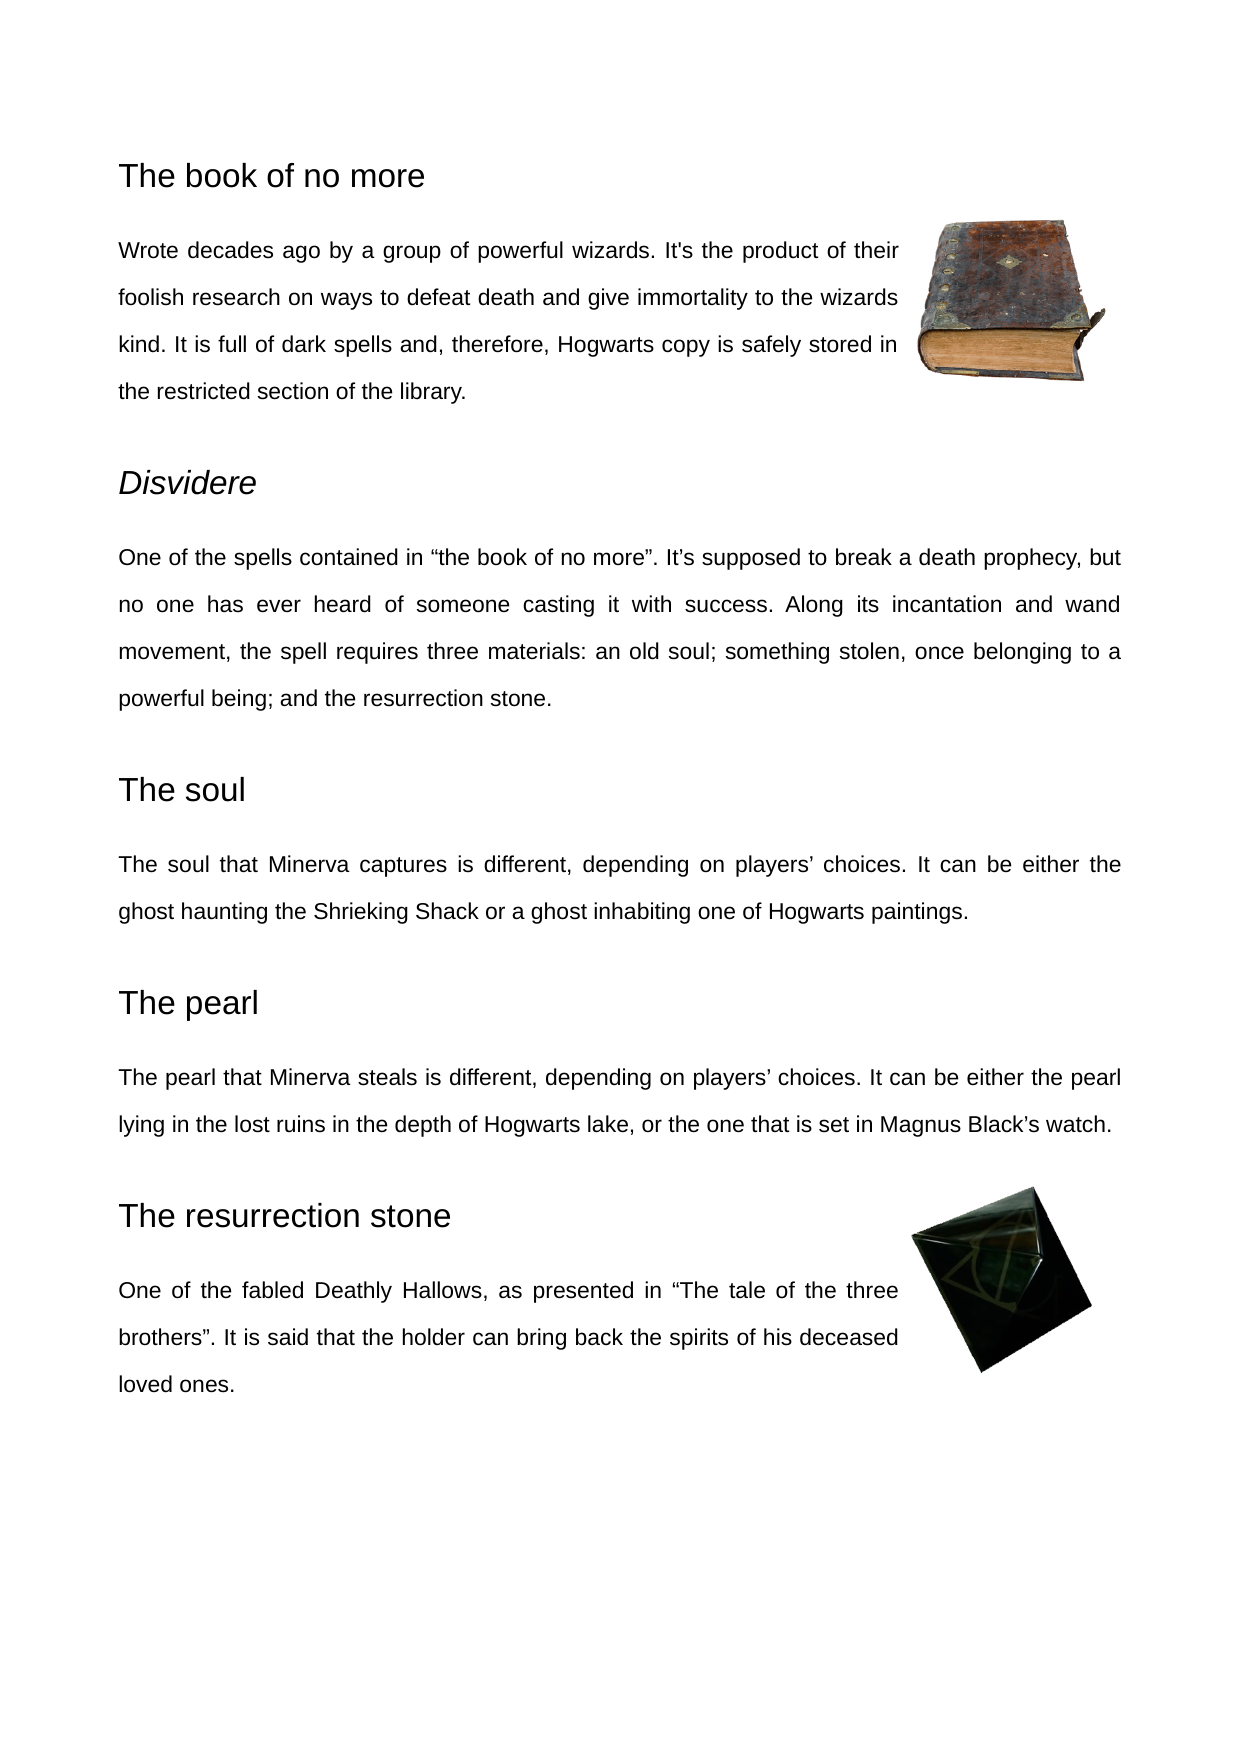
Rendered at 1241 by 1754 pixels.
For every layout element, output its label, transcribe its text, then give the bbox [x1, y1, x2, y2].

text The pearl that Minerva steals is different, depending on players’ choices. It can be either the pearl lying in the lost ruins in the depth of Hogwarts lake, or the one that is set in Magnus Black’s watch. [118, 1064, 1122, 1137]
text Wrote decades ago by a group of powerful wizards. It's the product of their foolish research on ways to defeat death and give immortality to the wizards kind. It is full of dark spells and, therefore, Hogwarts copy is safely stored in the restricted section of the library. [118, 237, 1122, 404]
subtitle The book of no more [118, 156, 1122, 194]
subtitle The soul [118, 770, 1122, 808]
picture [899, 1169, 1112, 1379]
subtitle The pearl [118, 983, 1122, 1021]
text One of the fabled Deathly Hallows, as presented in “The tale of the three brothers”. It is said that the holder can bring back the spirits of his deceased loved ones. [118, 1277, 1122, 1397]
subtitle Disvidere [118, 463, 1122, 501]
text The soul that Minerva captures is different, depending on players’ choices. It can be either the ghost haunting the Shrieking Shack or a ghost inhabiting one of Hogwarts paintings. [118, 851, 1122, 924]
text One of the spells contained in “the book of no more”. It’s supposed to break a death prophecy, but no one has ever heard of someone casting it with success. Along its incantation and wand movement, the spell requires three materials: an old soul; something stolen, once belonging to a powerful being; and the resurrection stone. [118, 544, 1122, 712]
picture [899, 202, 1118, 402]
subtitle The resurrection stone [118, 1196, 899, 1234]
